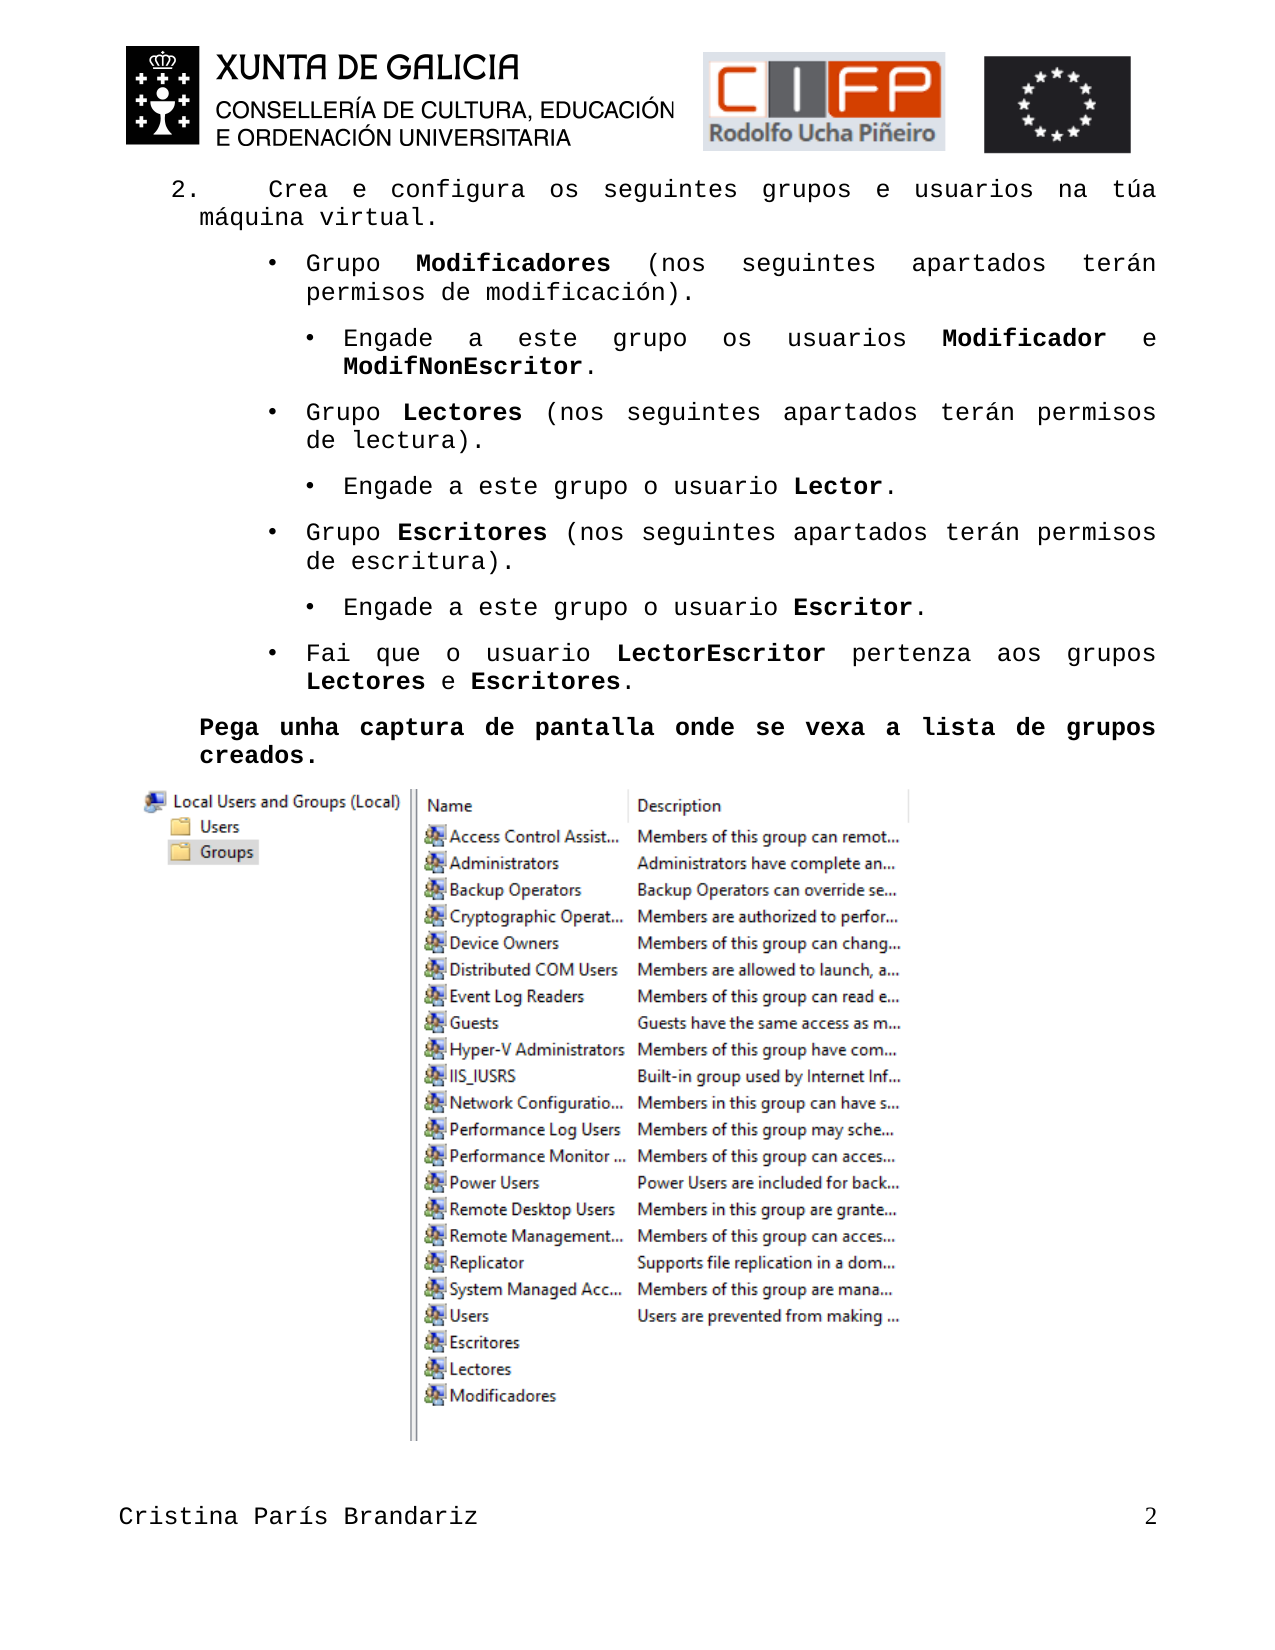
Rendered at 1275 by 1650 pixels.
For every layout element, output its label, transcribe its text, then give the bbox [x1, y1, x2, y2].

list Engade a este grupo o usuario Lector. [306, 474, 1157, 502]
picture [126, 46, 674, 146]
list Grupo Escritores (nos seguintes apartados terán permisos de escritura). [268, 520, 1157, 577]
picture [983, 55, 1134, 155]
picture [703, 52, 946, 151]
list Crea e configura os seguintes grupos e usuarios na túa máquina virtual. [156, 176, 1157, 233]
list Grupo Lectores (nos seguintes apartados terán permisos de lectura). [268, 399, 1157, 456]
list Fai que o usuario LectorEscritor pertenza aos grupos Lectores e Escritores. [268, 640, 1157, 697]
list Pega unha captura de pantalla onde se vexa a lista de grupos creados. [156, 715, 1157, 771]
list Grupo Modificadores (nos seguintes apartados terán permisos de modificación). [268, 251, 1157, 307]
list Engade a este grupo os usuarios Modificador e ModifNonEscritor. [306, 325, 1157, 382]
list Engade a este grupo o usuario Escritor. [306, 594, 1157, 623]
picture [140, 789, 1135, 1441]
